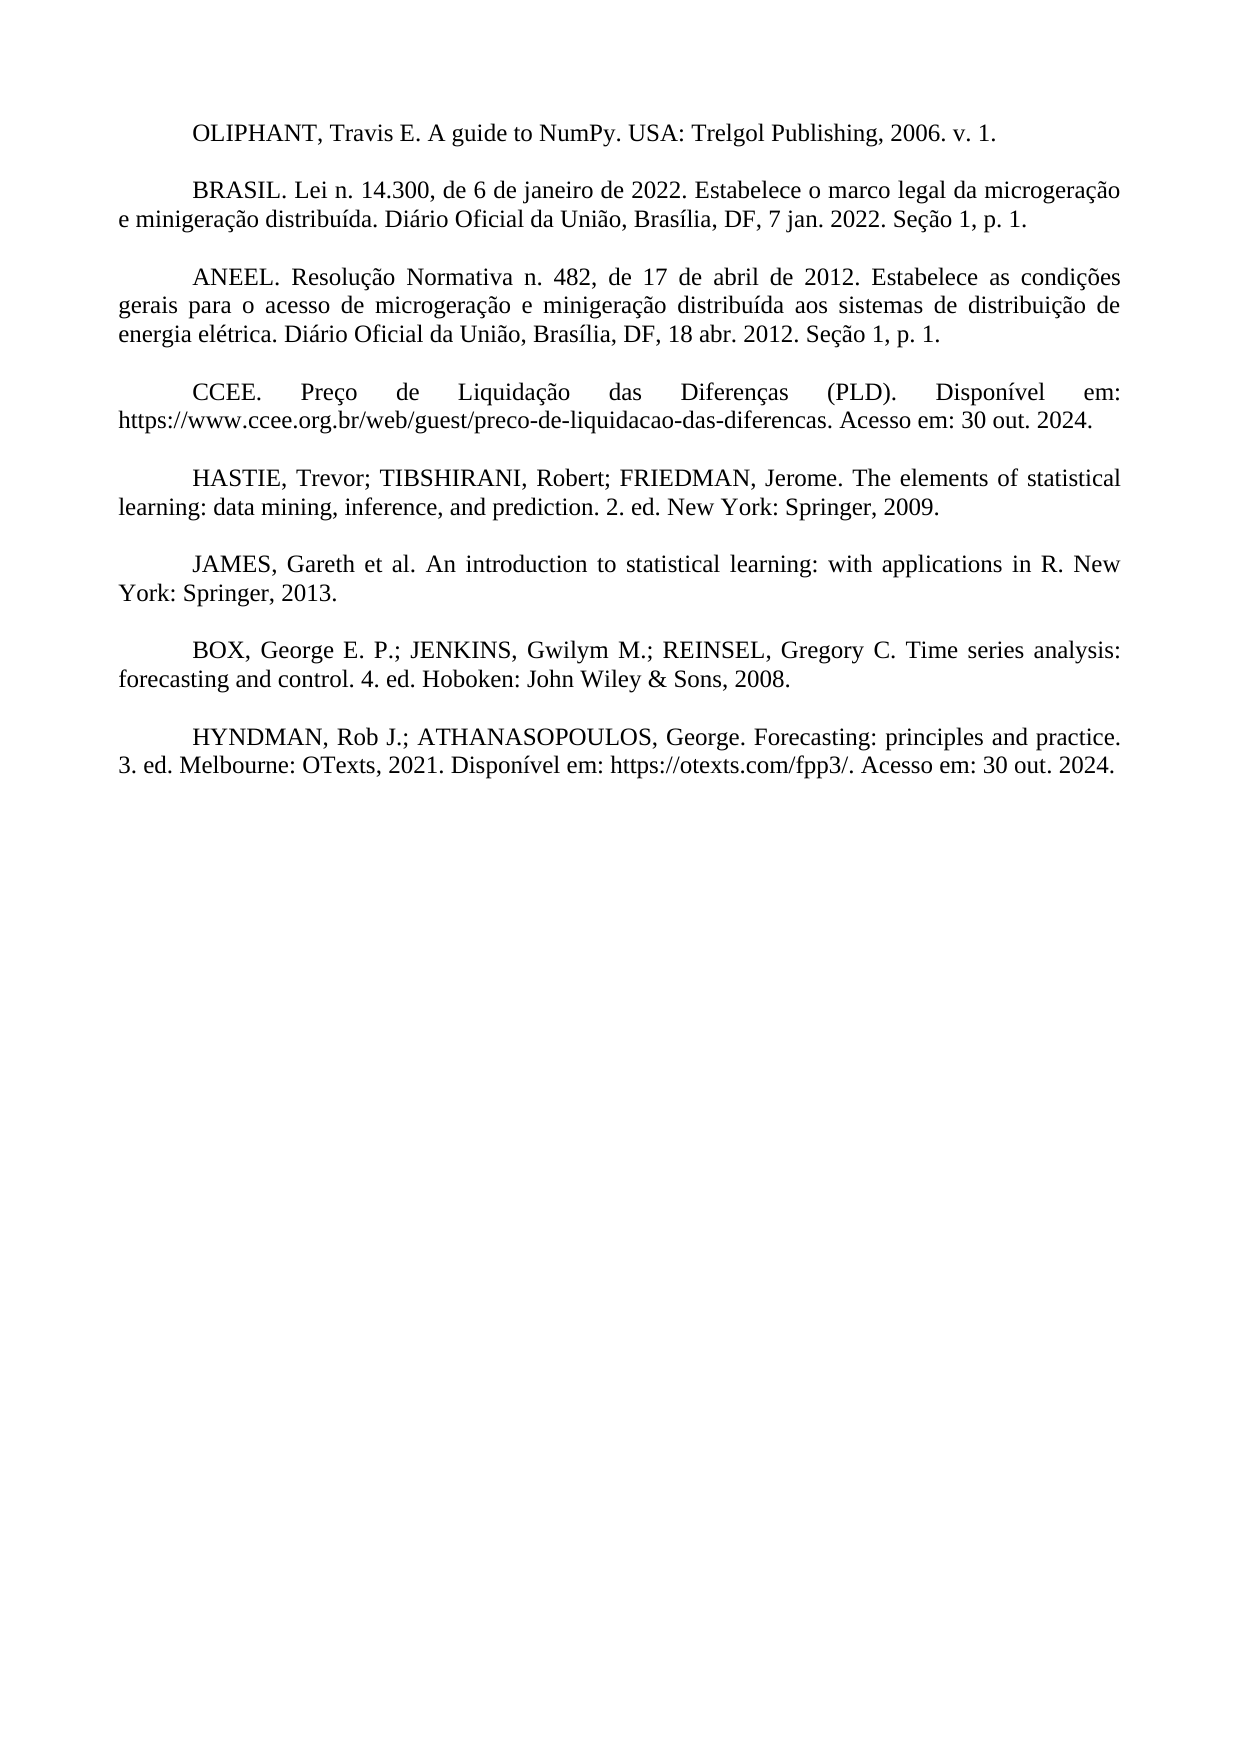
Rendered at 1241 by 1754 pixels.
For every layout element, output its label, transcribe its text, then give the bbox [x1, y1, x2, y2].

text CCEE. Preço de Liquidação das Diferenças (PLD). Disponível em: https://www.ccee.org.br/web/guest/preco-de-liquidacao-das-diferencas. Acesso em: 30 out. 2024. [118, 377, 1122, 434]
text HASTIE, Trevor; TIBSHIRANI, Robert; FRIEDMAN, Jerome. The elements of statistical learning: data mining, inference, and prediction. 2. ed. New York: Springer, 2009. [118, 463, 1122, 521]
text BOX, George E. P.; JENKINS, Gwilym M.; REINSEL, Gregory C. Time series analysis: forecasting and control. 4. ed. Hoboken: John Wiley & Sons, 2008. [118, 636, 1122, 693]
text ANEEL. Resolução Normativa n. 482, de 17 de abril de 2012. Estabelece as condições gerais para o acesso de microgeração e minigeração distribuída aos sistemas de distribuição de energia elétrica. Diário Oficial da União, Brasília, DF, 18 abr. 2012. Seção 1, p. 1. [118, 262, 1122, 348]
text JAMES, Gareth et al. An introduction to statistical learning: with applications in R. New York: Springer, 2013. [118, 549, 1122, 607]
text HYNDMAN, Rob J.; ATHANASOPOULOS, George. Forecasting: principles and practice. 3. ed. Melbourne: OTexts, 2021. Disponível em: https://otexts.com/fpp3/. Acesso em: 30 out. 2024. [118, 722, 1122, 779]
text OLIPHANT, Travis E. A guide to NumPy. USA: Trelgol Publishing, 2006. v. 1. [118, 118, 1122, 147]
text BRASIL. Lei n. 14.300, de 6 de janeiro de 2022. Estabelece o marco legal da microgeração e minigeração distribuída. Diário Oficial da União, Brasília, DF, 7 jan. 2022. Seção 1, p. 1. [118, 176, 1122, 233]
